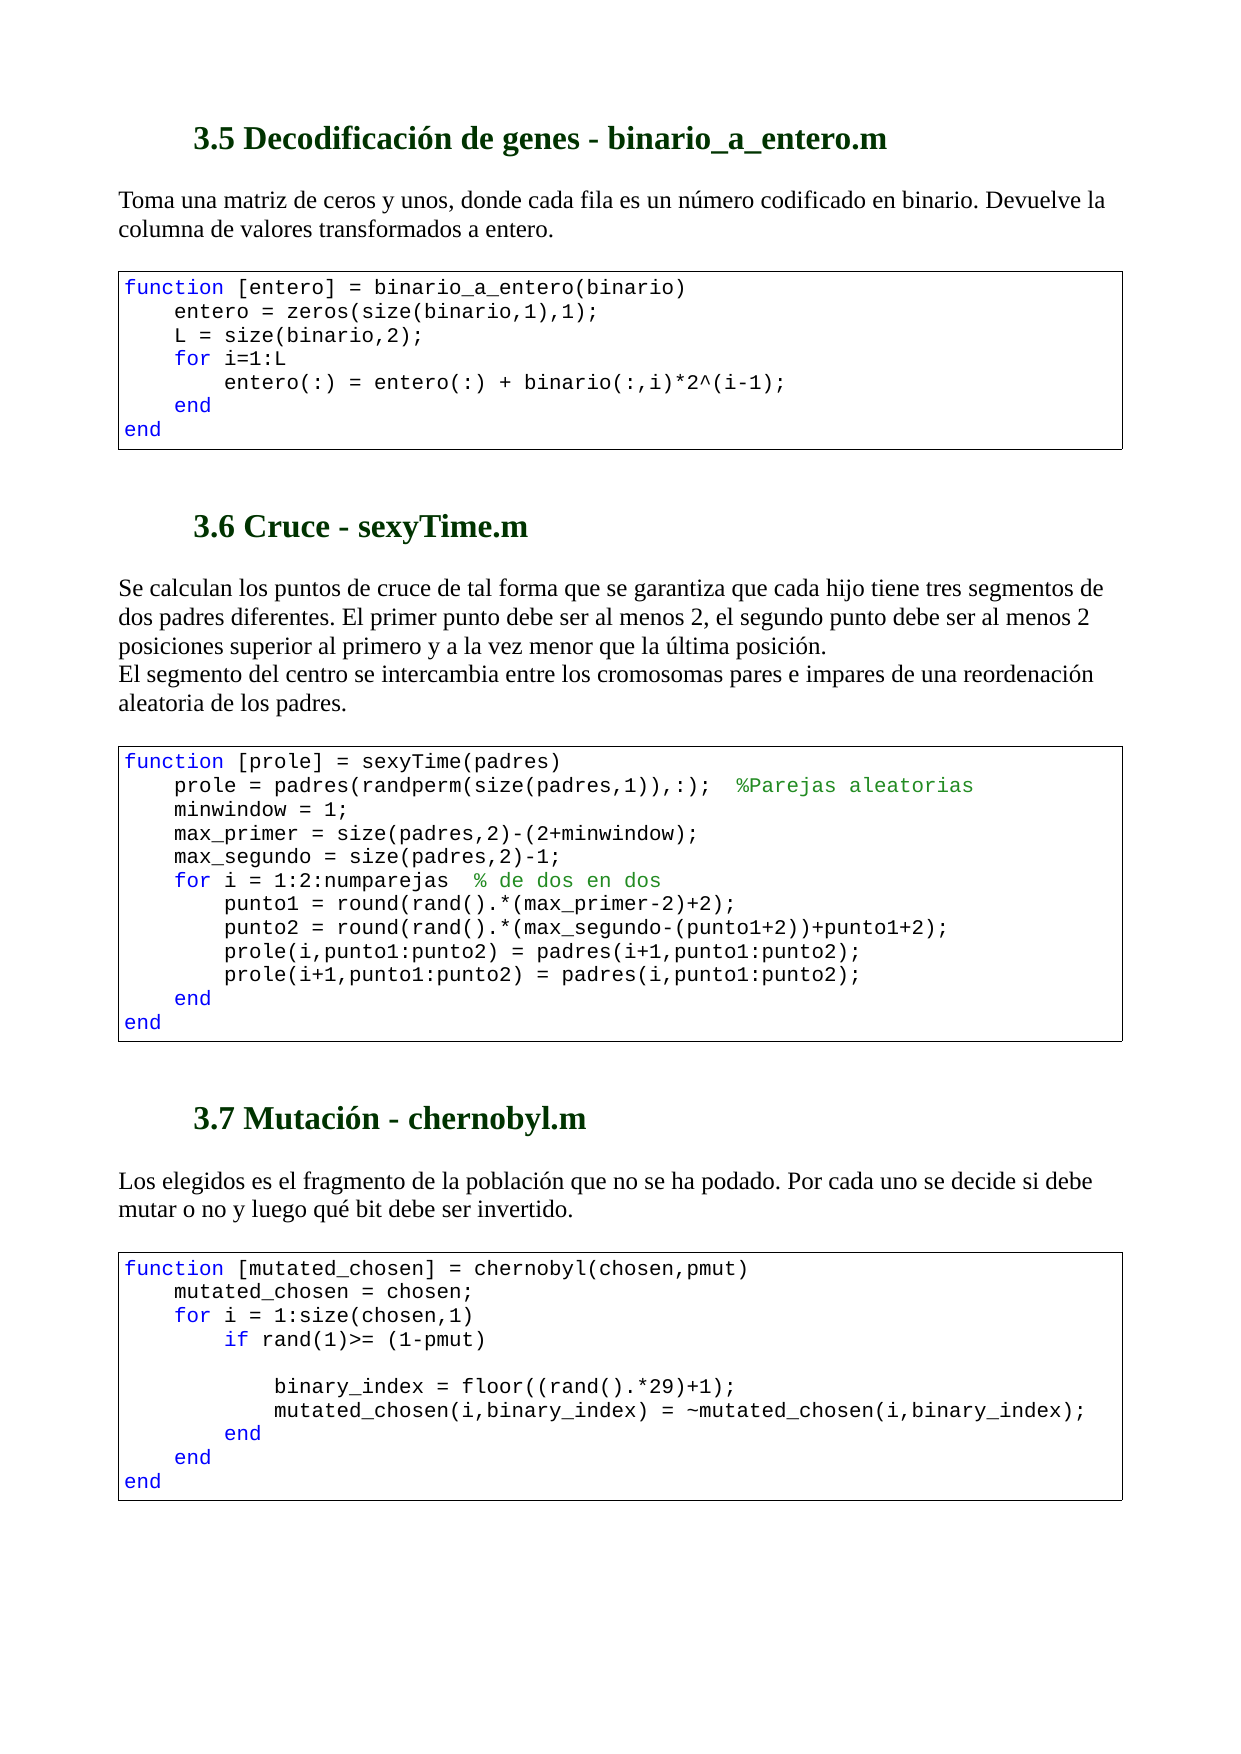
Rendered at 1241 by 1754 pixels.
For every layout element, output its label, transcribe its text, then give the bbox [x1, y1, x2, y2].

text Los elegidos es el fragmento de la población que no se ha podado. Por cada uno se decide si debe mutar o no y luego qué bit debe ser invertido. [118, 1166, 1122, 1223]
text El segmento del centro se intercambia entre los cromosomas pares e impares de una reordenación aleatoria de los padres. [118, 659, 1122, 717]
table_header function [mutated_chosen] = chernobyl(chosen,pmut) mutated_chosen = chosen; for i = 1:size(chosen,1) if rand(1)>= (1-pmut) binary_index = floor((rand().*29)+1); mutated_chosen(i,binary_index) = ~mutated_chosen(i,binary_index); end end end [119, 1253, 1122, 1500]
table_header function [prole] = sexyTime(padres) prole = padres(randperm(size(padres,1)),:); %Parejas aleatorias minwindow = 1; max_primer = size(padres,2)-(2+minwindow); max_segundo = size(padres,2)-1; for i = 1:2:numparejas % de dos en dos punto1 = round(rand().*(max_primer-2)+2); punto2 = round(rand().*(max_segundo-(punto1+2))+punto1+2); prole(i,punto1:punto2) = padres(i+1,punto1:punto2); prole(i+1,punto1:punto2) = padres(i,punto1:punto2); end end [119, 747, 1122, 1041]
text Toma una matriz de ceros y unos, donde cada fila es un número codificado en binario. Devuelve la columna de valores transformados a entero. [118, 185, 1122, 243]
table_header function [entero] = binario_a_entero(binario) entero = zeros(size(binario,1),1); L = size(binario,2); for i=1:L entero(:) = entero(:) + binario(:,i)*2^(i-1); end end [119, 272, 1122, 448]
text 3.7 Mutación - chernobyl.m [118, 1099, 1122, 1137]
text 3.6 Cruce - sexyTime.m [118, 506, 1122, 544]
text 3.5 Decodificación de genes - binario_a_entero.m [118, 118, 1122, 156]
text Se calculan los puntos de cruce de tal forma que se garantiza que cada hijo tiene tres segmentos de dos padres diferentes. El primer punto debe ser al menos 2, el segundo punto debe ser al menos 2 posiciones superior al primero y a la vez menor que la última posición. [118, 573, 1122, 659]
